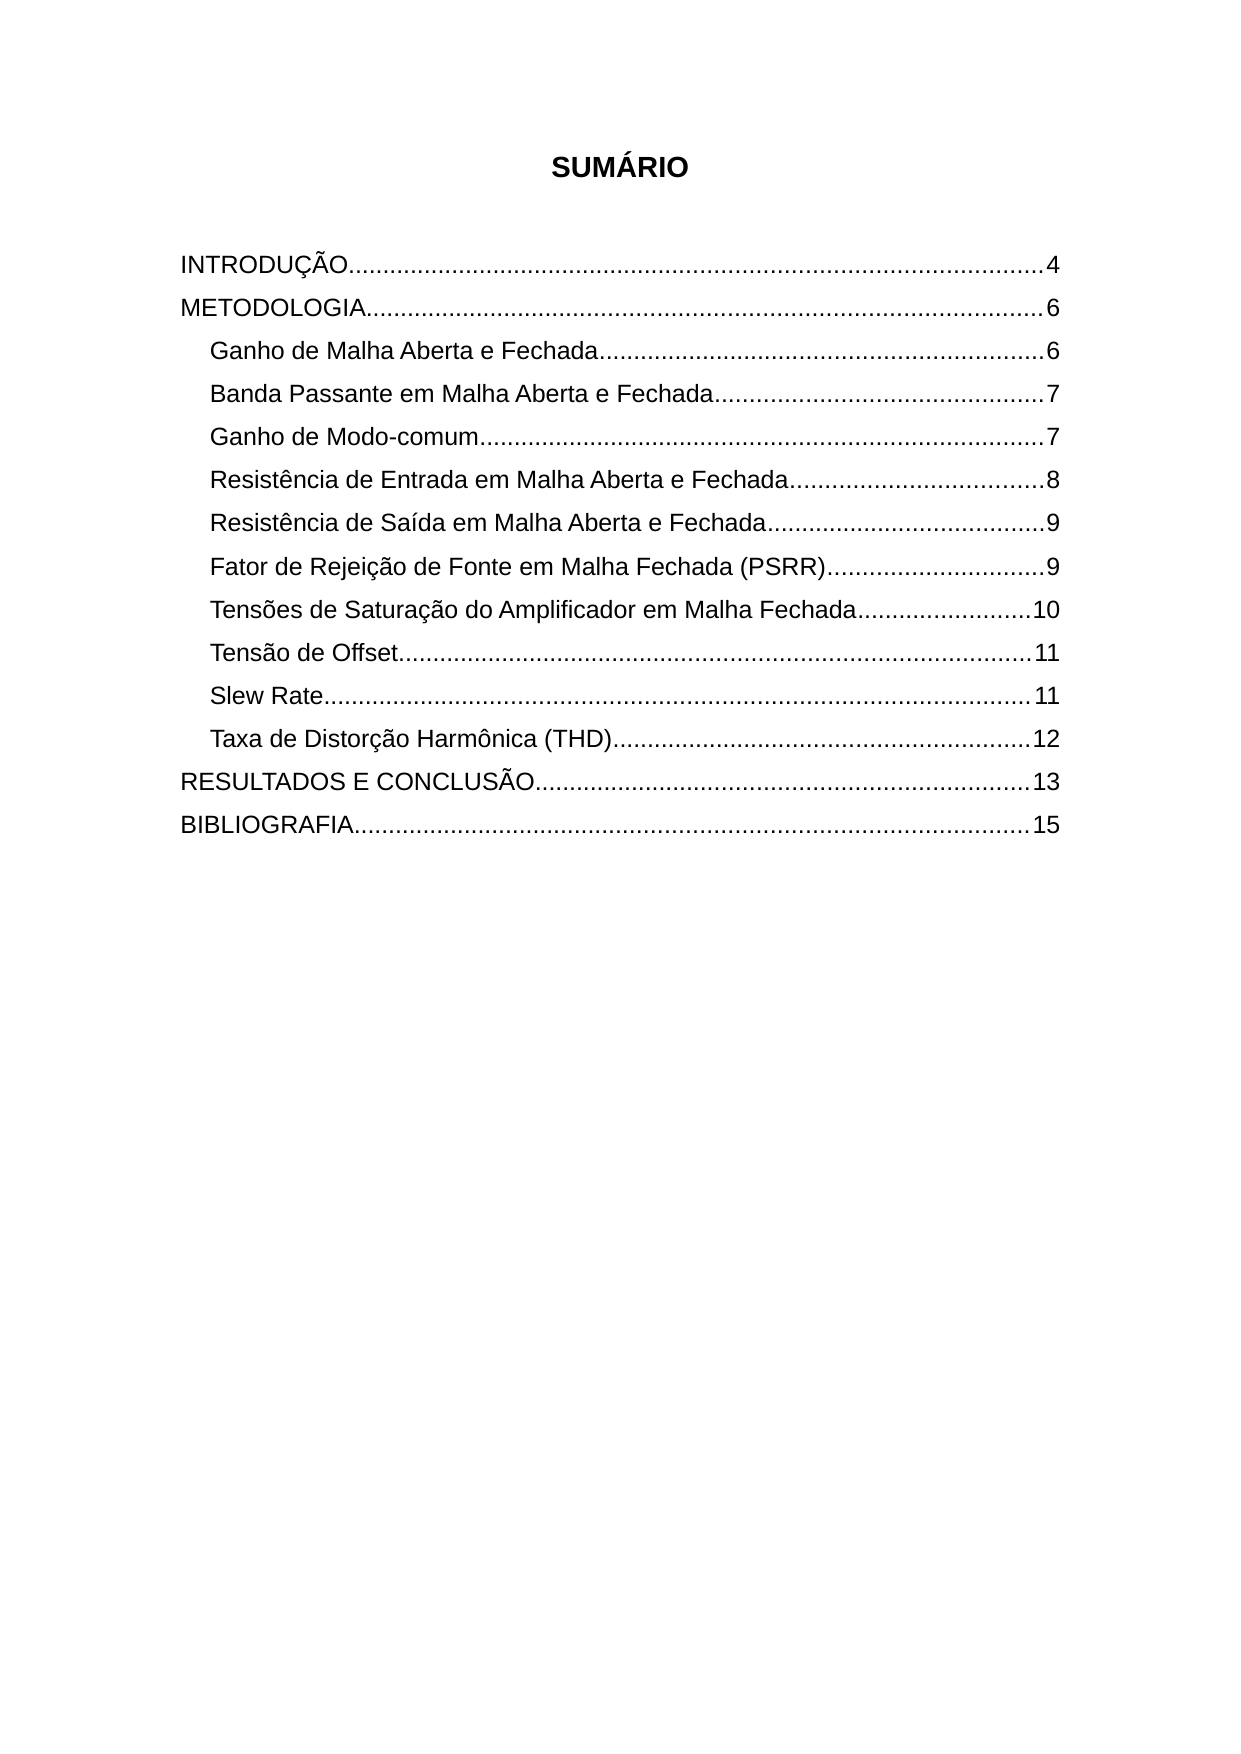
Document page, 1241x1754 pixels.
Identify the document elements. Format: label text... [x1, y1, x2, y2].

text Ganho de Malha Aberta e Fechada 6 [209, 336, 1060, 364]
text Tensões de Saturação do Amplificador em Malha Fechada 10 [209, 594, 1060, 623]
text Slew Rate 11 [209, 681, 1060, 709]
text Taxa de Distorção Harmônica (THD) 12 [209, 724, 1060, 753]
text Fator de Rejeição de Fonte em Malha Fechada (PSRR) 9 [209, 551, 1060, 580]
text RESULTADOS E CONCLUSÃO 13 [180, 767, 1060, 796]
text INTRODUÇÃO 4 [180, 249, 1060, 278]
text Resistência de Entrada em Malha Aberta e Fechada 8 [209, 465, 1060, 494]
text BIBLIOGRAFIA 15 [180, 810, 1060, 839]
text Tensão de Offset 11 [209, 638, 1060, 666]
text Banda Passante em Malha Aberta e Fechada 7 [209, 379, 1060, 408]
text METODOLOGIA 6 [180, 293, 1060, 321]
text SUMÁRIO [180, 151, 1060, 184]
text Ganho de Modo-comum 7 [209, 422, 1060, 451]
text Resistência de Saída em Malha Aberta e Fechada 9 [209, 508, 1060, 537]
